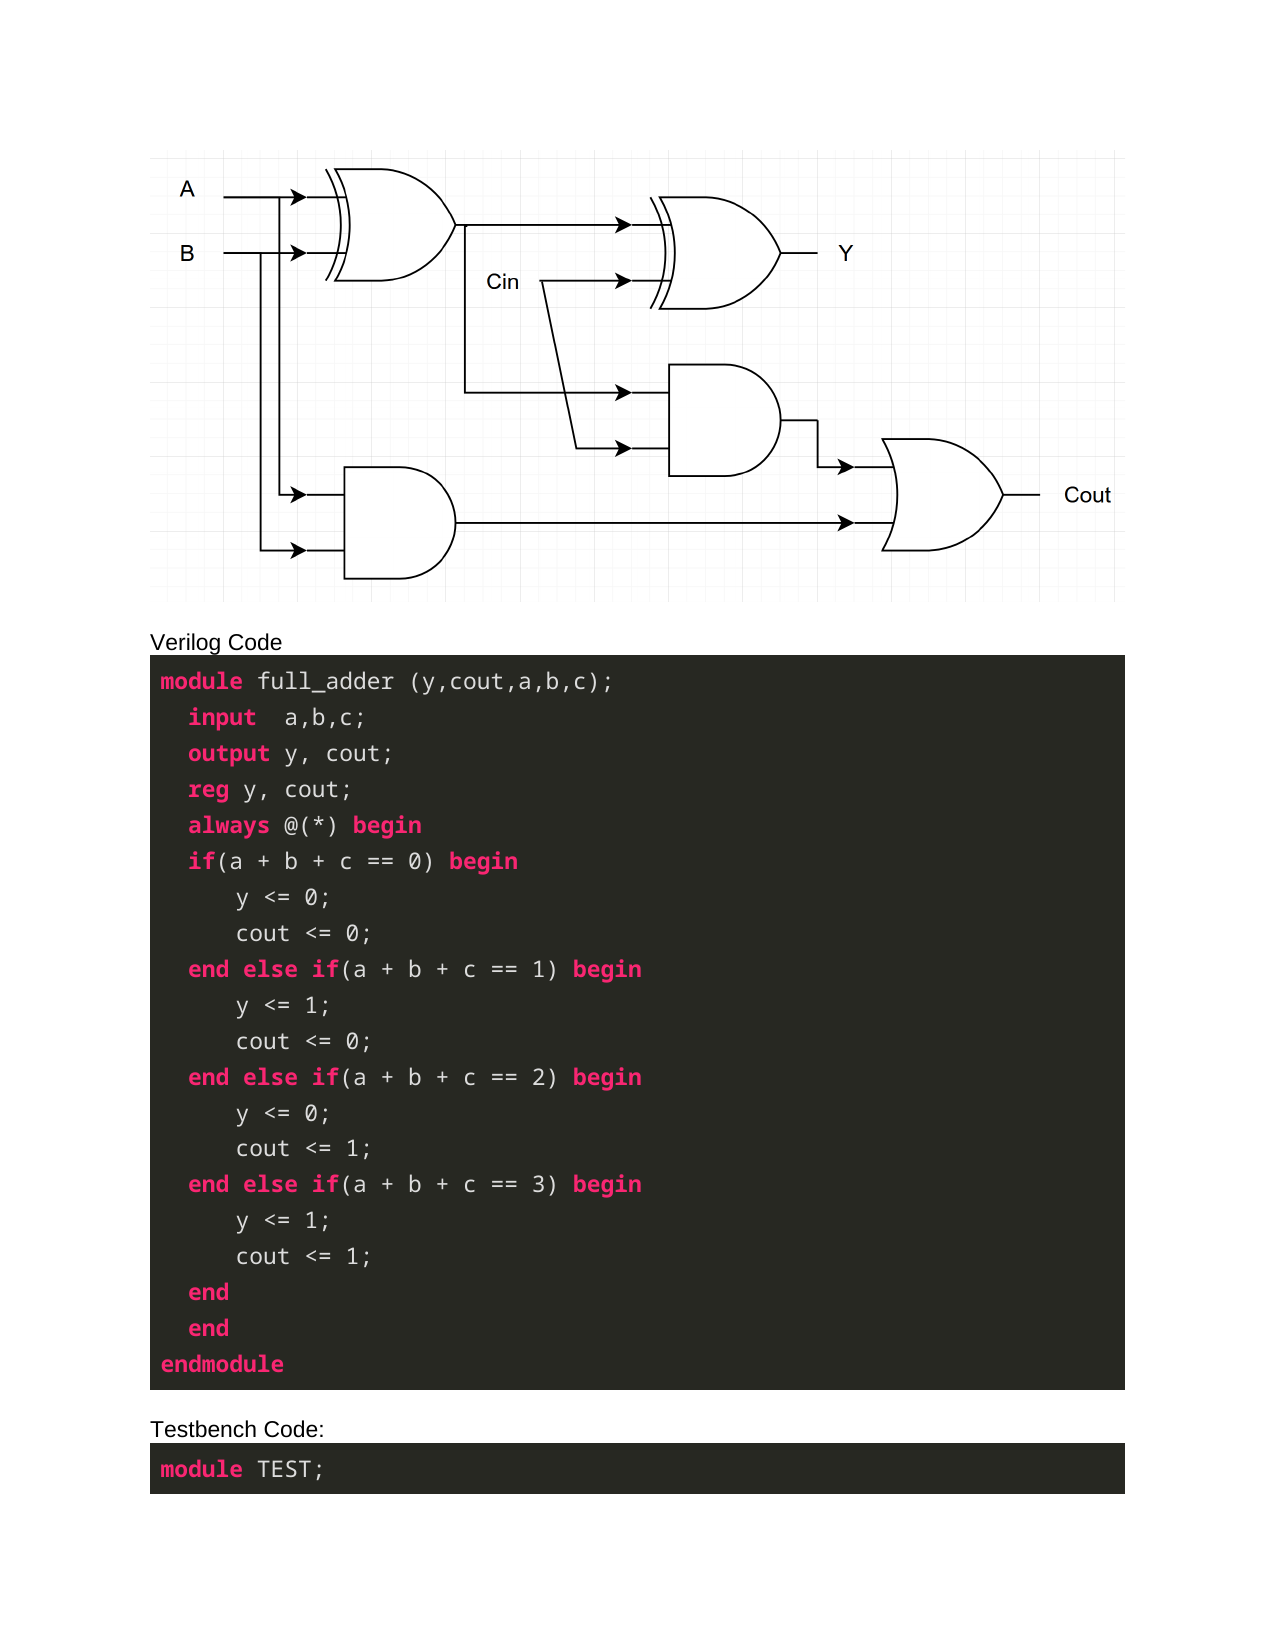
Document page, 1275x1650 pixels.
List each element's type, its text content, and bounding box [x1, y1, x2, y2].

text Verilog Code [150, 628, 1125, 655]
text Testbench Code: [150, 1416, 1125, 1442]
picture [150, 150, 1125, 602]
table_header module full_adder (y,cout,a,b,c); input a,b,c; output y, cout; reg y, cout; always @(*) begin if(a + b + c == 0) begin y <= 0; cout <= 0; end else if(a + b + c == 1) begin y <= 1; cout <= 0; end else if(a + b + c == 2) begin y <= 0; cout <= 1; end else if(a + b + c == 3) begin y <= 1; cout <= 1; end end endmodule [150, 655, 1125, 1390]
table_header module TEST; [150, 1443, 1125, 1494]
